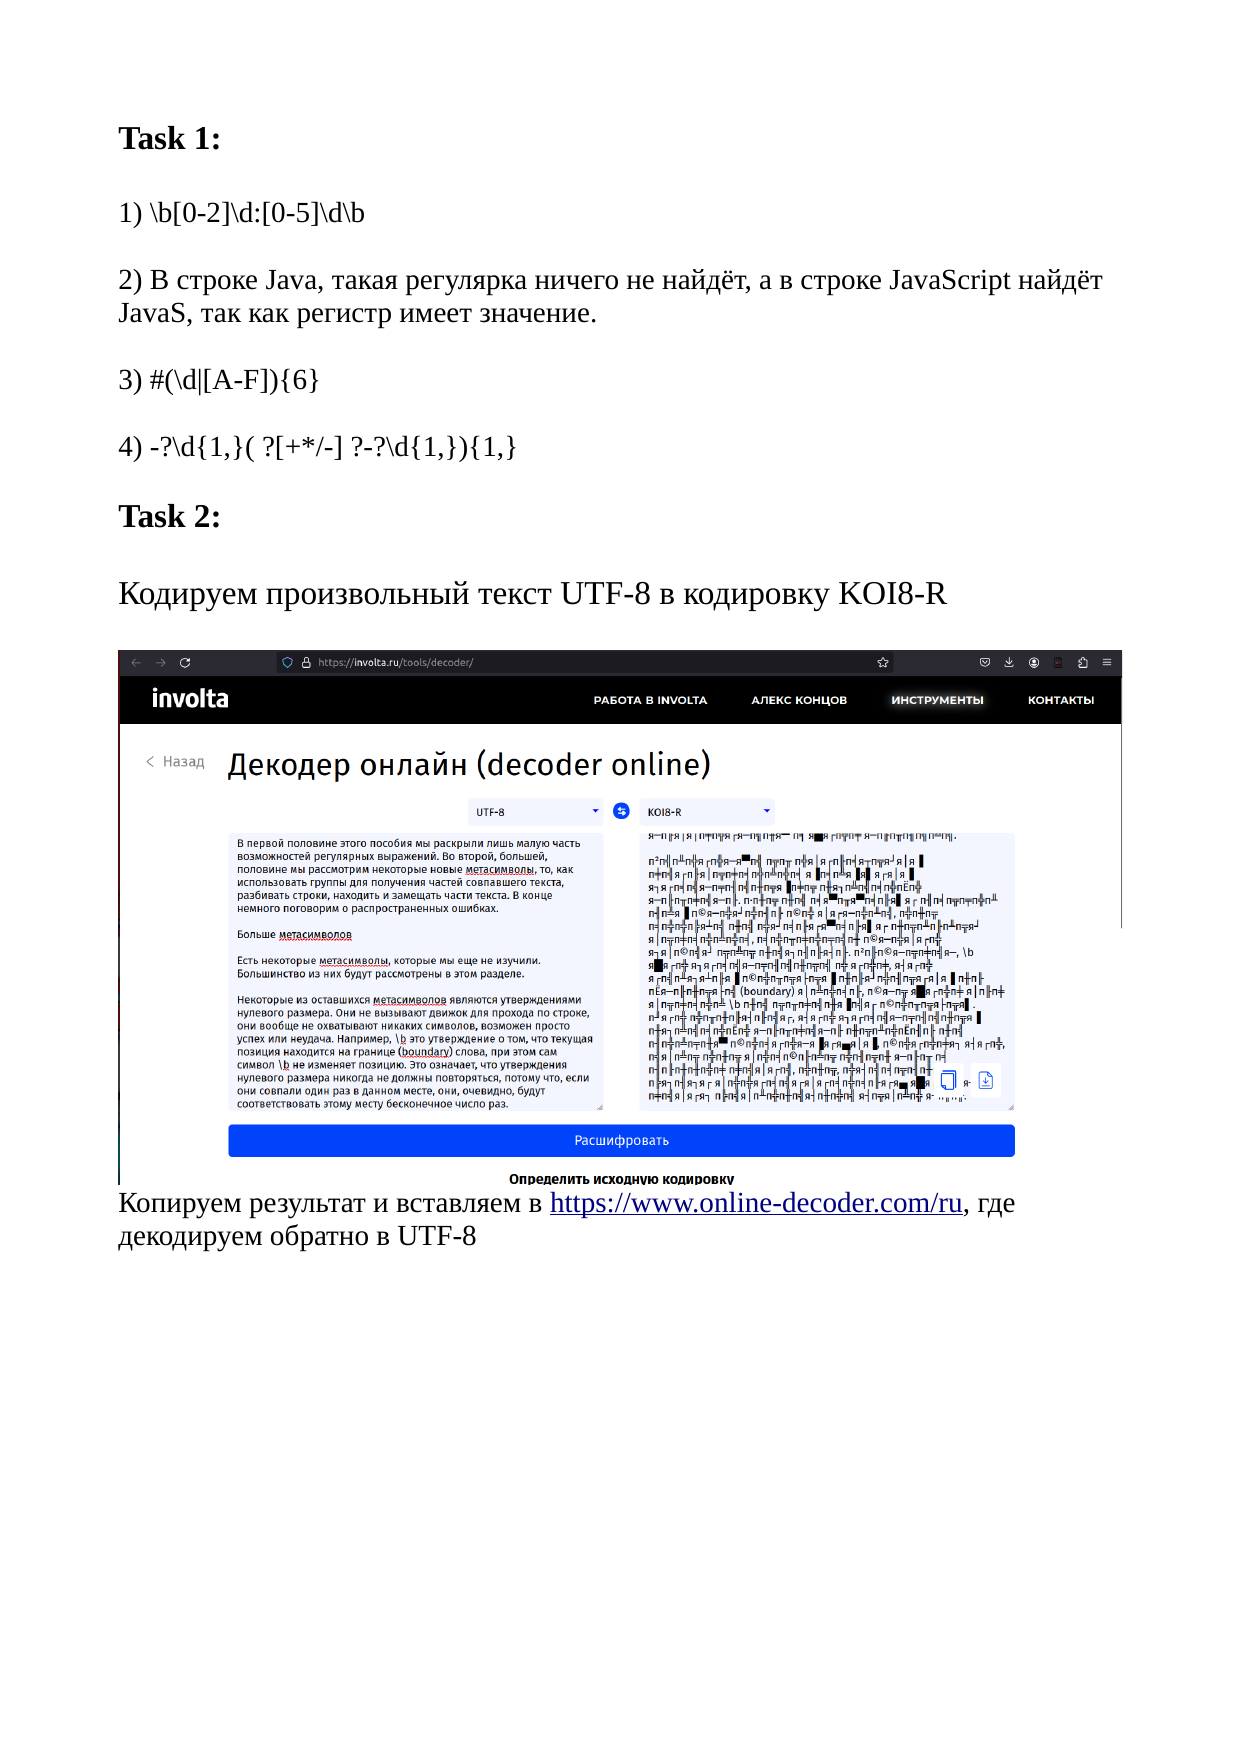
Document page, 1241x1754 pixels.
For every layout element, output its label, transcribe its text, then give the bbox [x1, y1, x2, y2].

text 1) \b[0-2]\d:[0-5]\d\b [118, 195, 1122, 228]
text Task 1: [118, 118, 1122, 156]
text 3) #(\d|[A-F]){6} [118, 362, 1122, 396]
text 4) -?\d{1,}( ?[+*/-] ?-?\d{1,}){1,} [118, 429, 1122, 463]
text 2) В строке Java, такая регулярка ничего не найдёт, а в строке JavaScript найдёт JavaS, так как регистр имеет значение. [118, 262, 1122, 329]
text Task 2: [118, 497, 1122, 535]
picture [118, 650, 1123, 1185]
text Кодируем произвольный текст UTF-8 в кодировку KOI8-R [118, 573, 1122, 612]
text Копируем результат и вставляем в https://www.online-decoder.com/ru, где декодируем обратно в UTF-8 [118, 1185, 1122, 1252]
